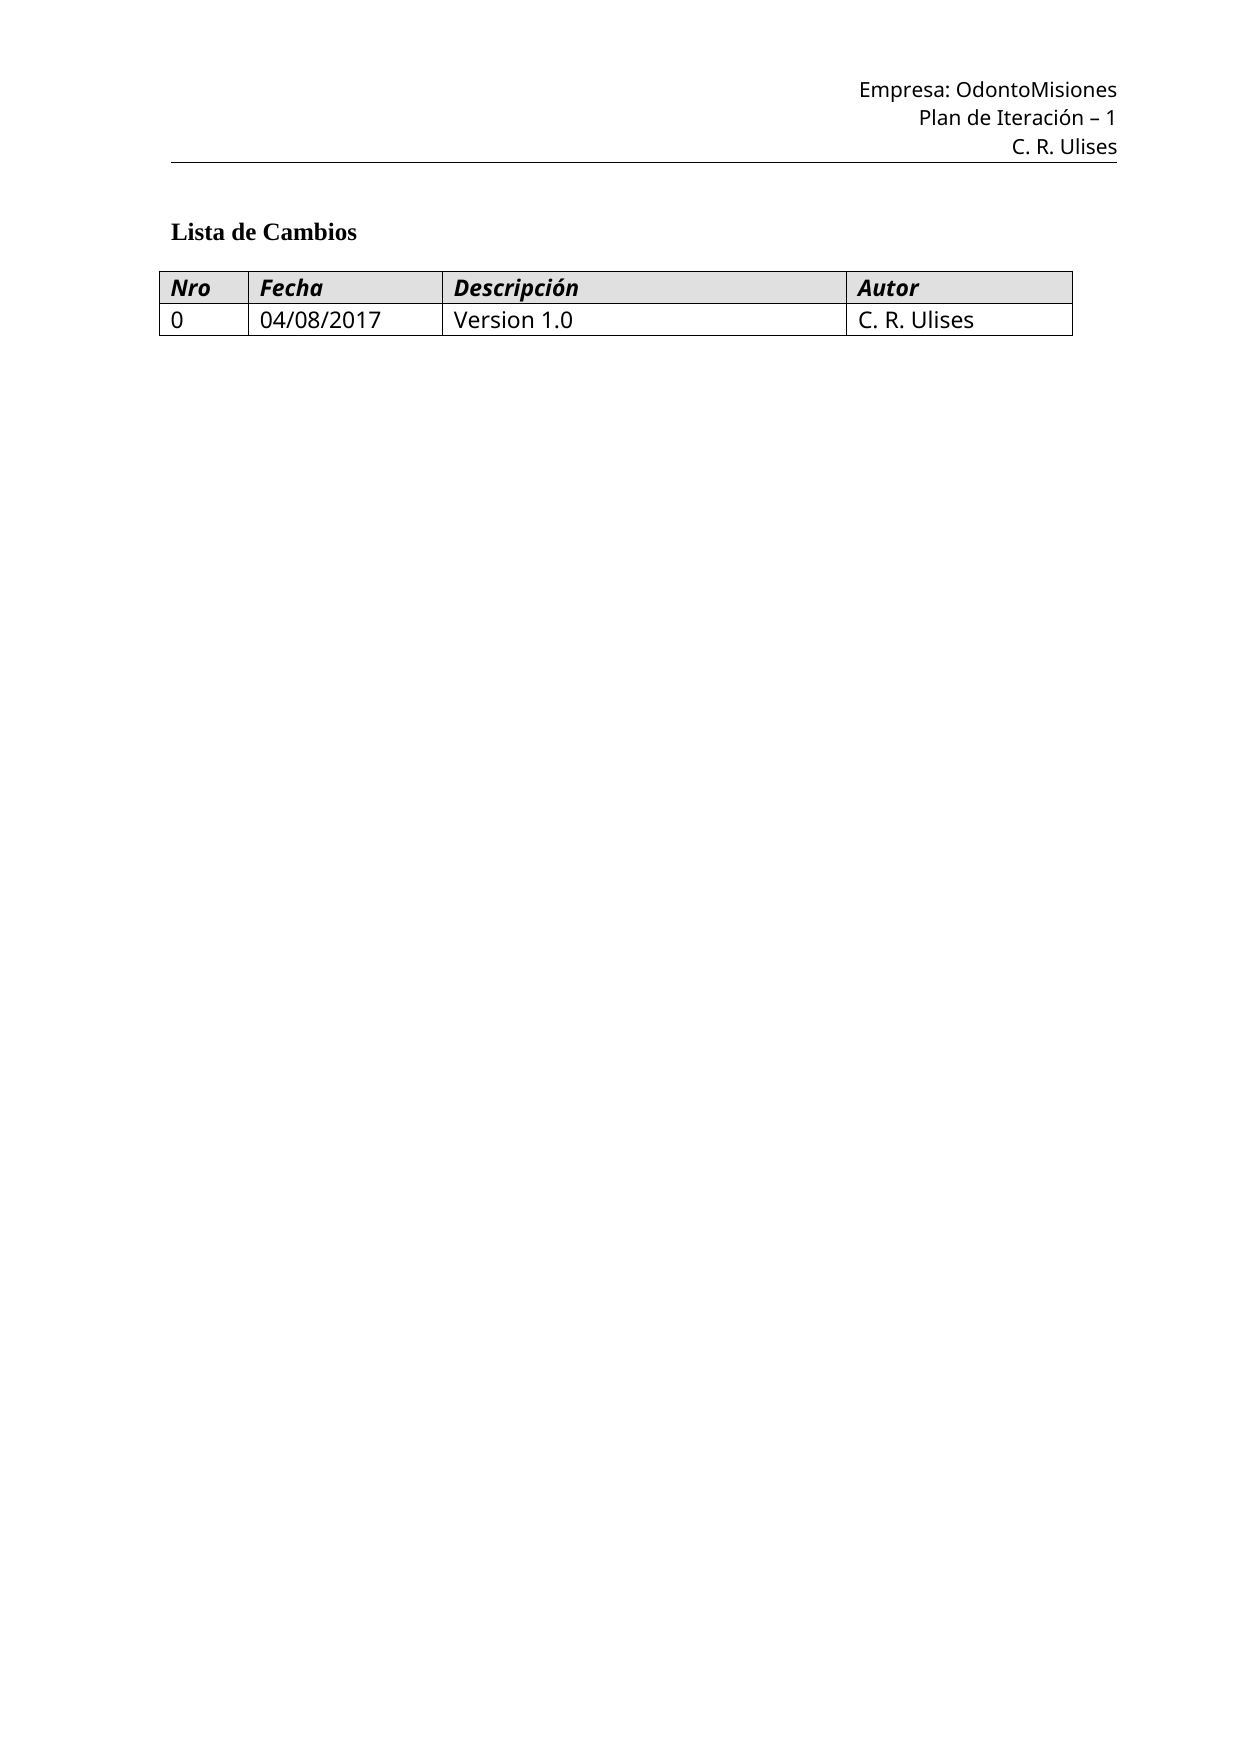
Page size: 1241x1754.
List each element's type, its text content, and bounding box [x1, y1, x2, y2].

table_cell 0 [160, 304, 248, 335]
table_header Nro [160, 272, 248, 303]
table_cell 04/08/2017 [249, 304, 442, 335]
text Lista de Cambios [171, 217, 1117, 246]
table_cell C. R. Ulises [847, 304, 1072, 335]
table_header Autor [847, 272, 1072, 303]
table_header Descripción [443, 272, 846, 303]
table_cell Version 1.0 [443, 304, 846, 335]
table_header Fecha [249, 272, 442, 303]
